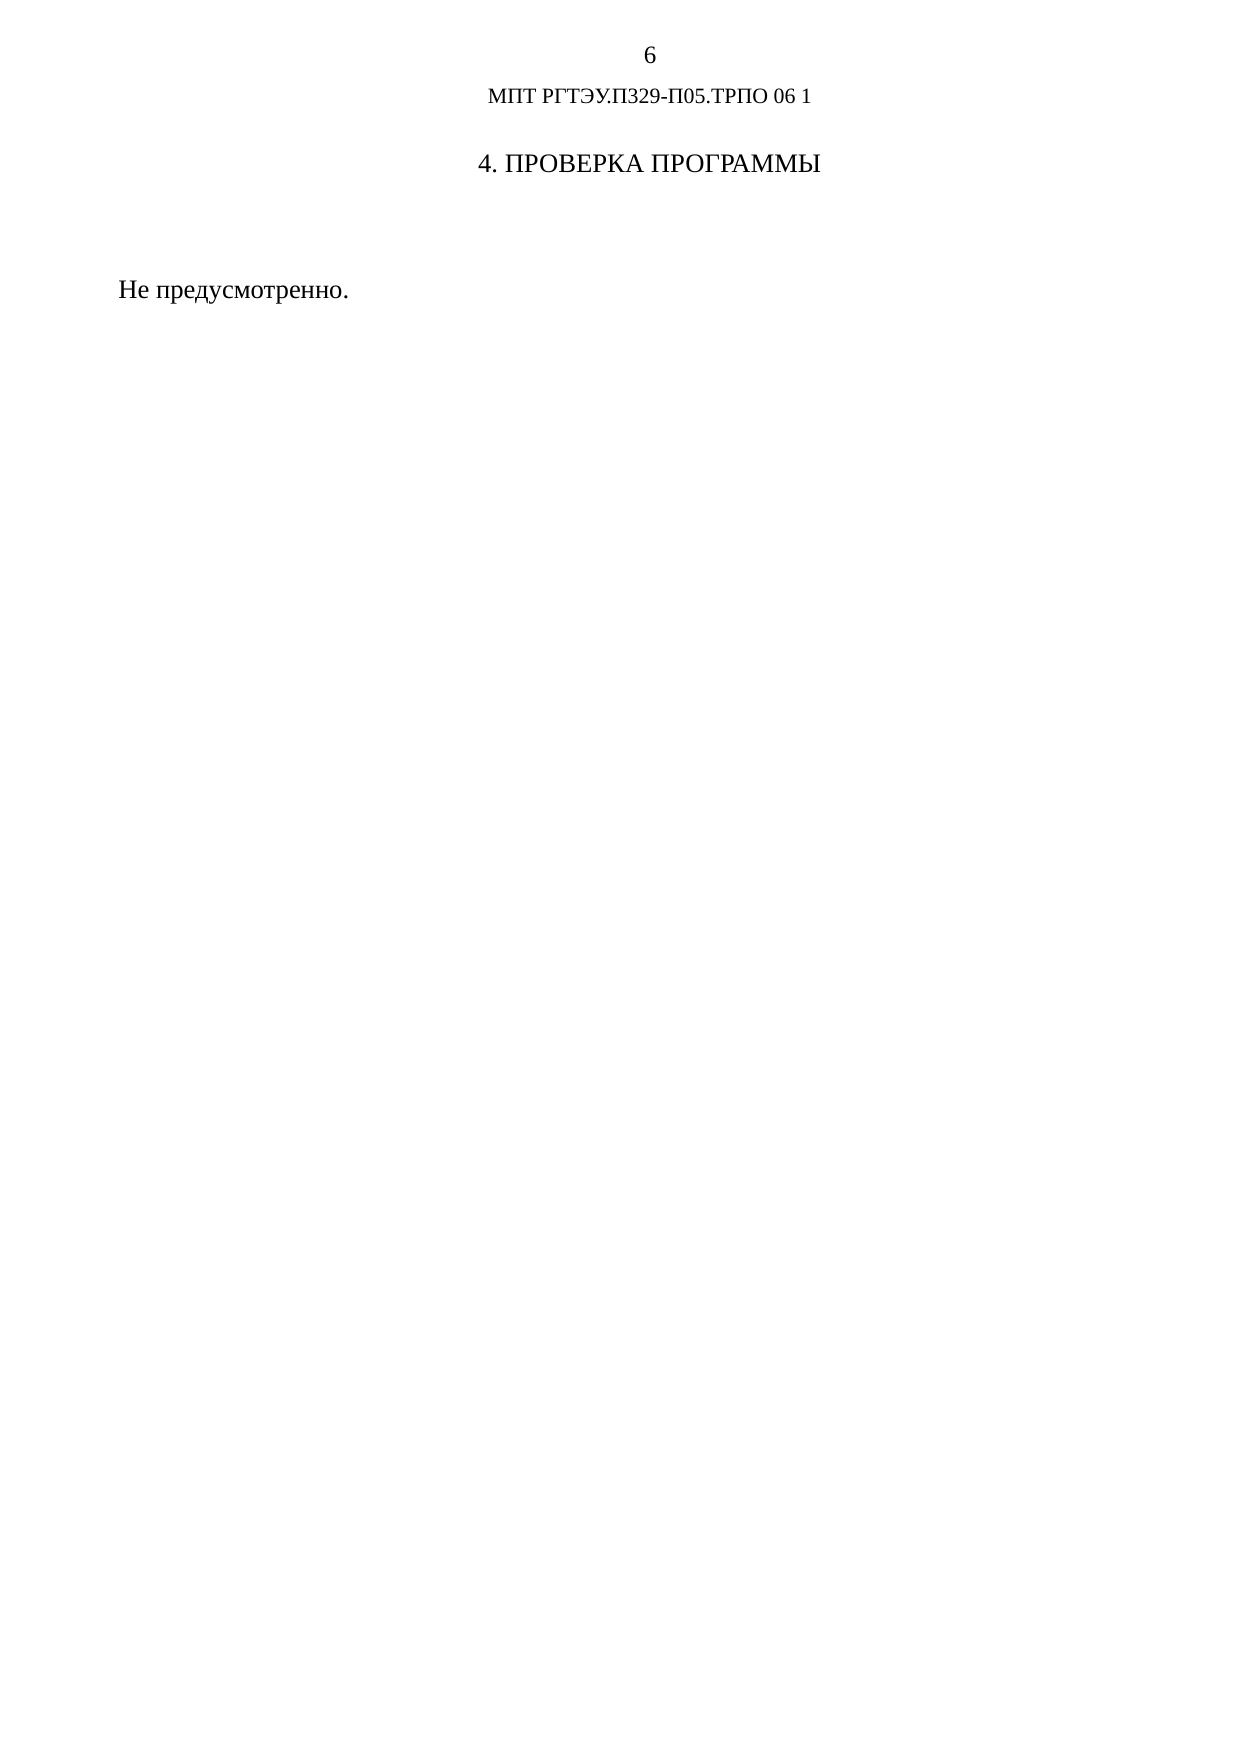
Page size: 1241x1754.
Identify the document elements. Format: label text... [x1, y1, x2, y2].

text Не предусмотренно. [118, 273, 1181, 304]
subtitle 4. Проверка программы [118, 148, 1181, 178]
